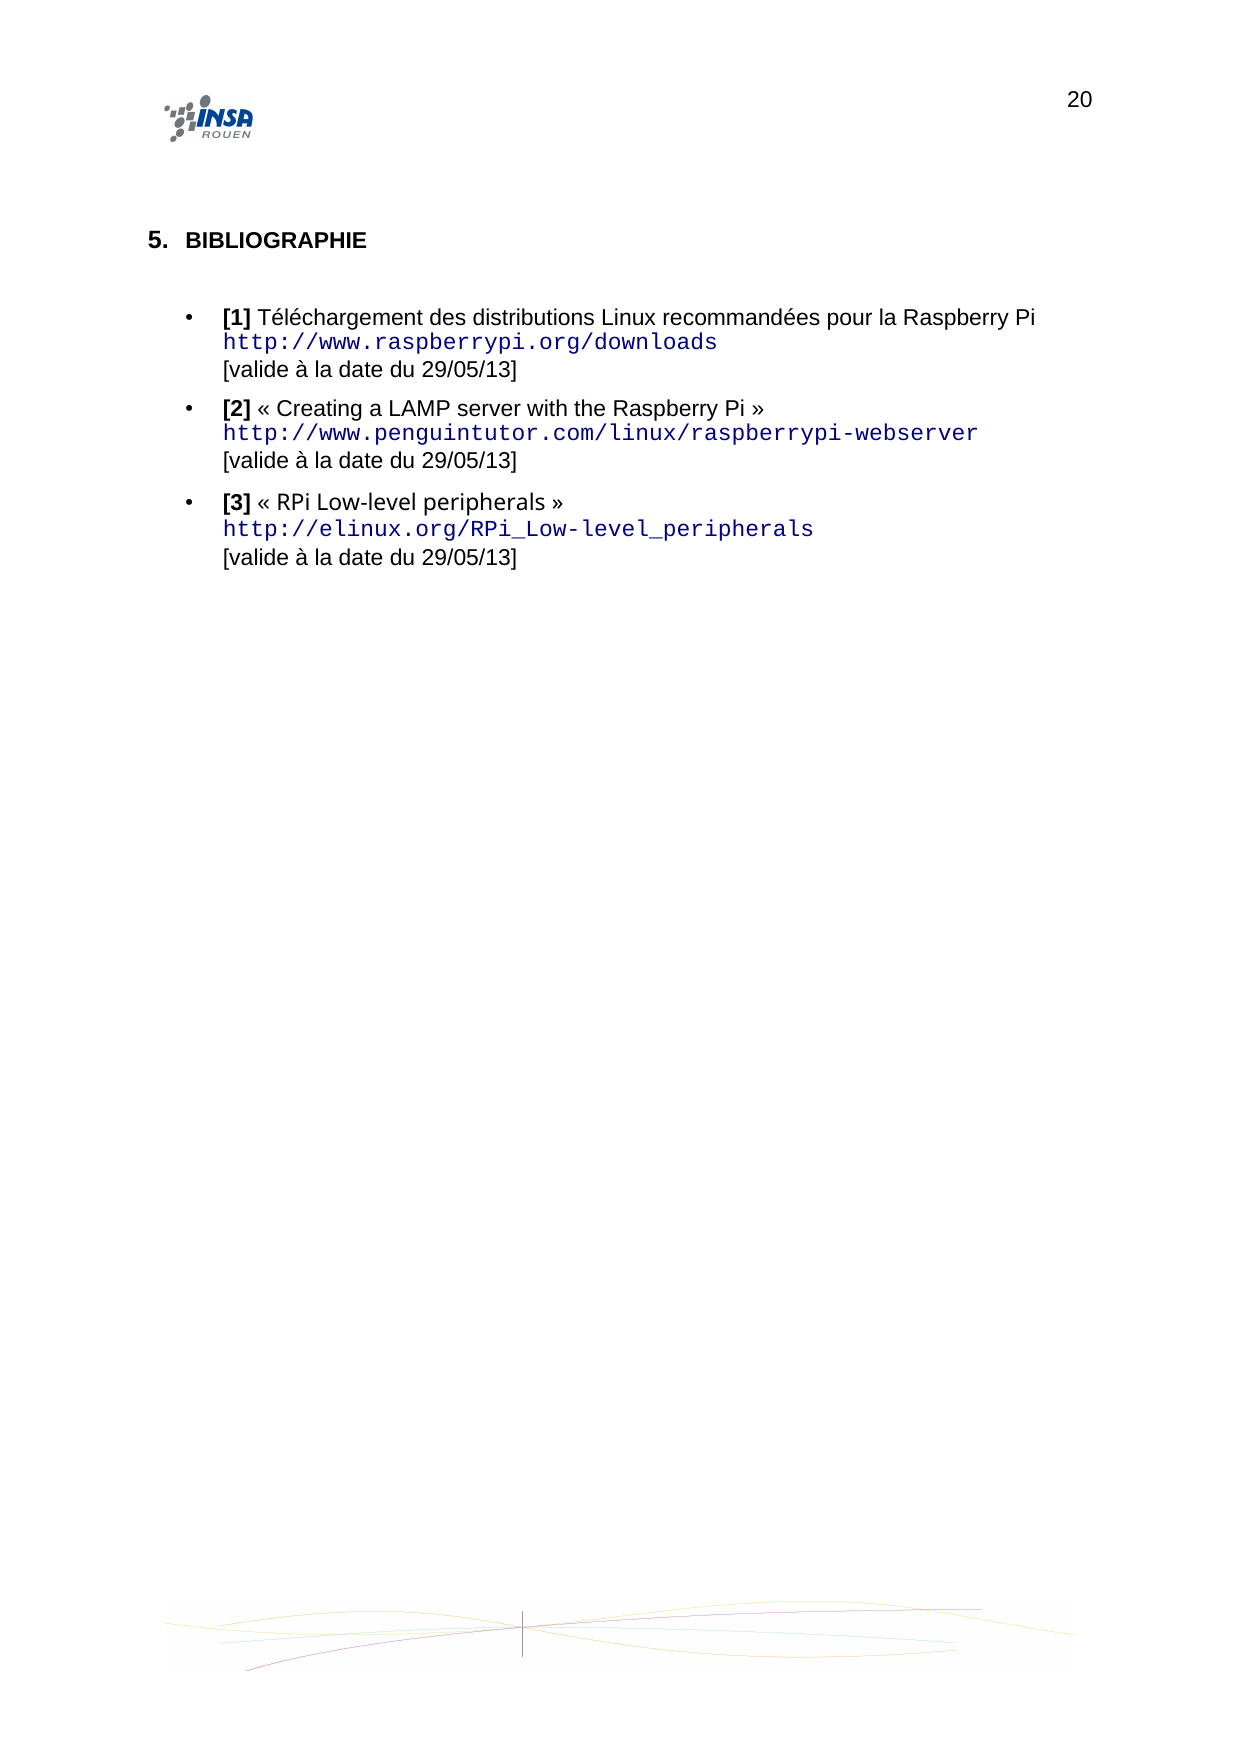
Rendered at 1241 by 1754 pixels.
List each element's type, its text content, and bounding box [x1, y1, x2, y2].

list [3] « RPi Low-level peripherals » http://elinux.org/RPi_Low-level_peripherals [valide à la date du 29/05/13] [185, 486, 1092, 570]
list [1] Téléchargement des distributions Linux recommandées pour la Raspberry Pi http://www.raspberrypi.org/downloads [valide à la date du 29/05/13] [185, 304, 1092, 383]
list [2] « Creating a LAMP server with the Raspberry Pi » http://www.penguintutor.com/linux/raspberrypi-webserver [valide à la date du 29/05/13] [185, 395, 1092, 474]
subtitle Bibliographie [148, 225, 1092, 254]
picture [164, 95, 253, 142]
picture [165, 1601, 1076, 1671]
